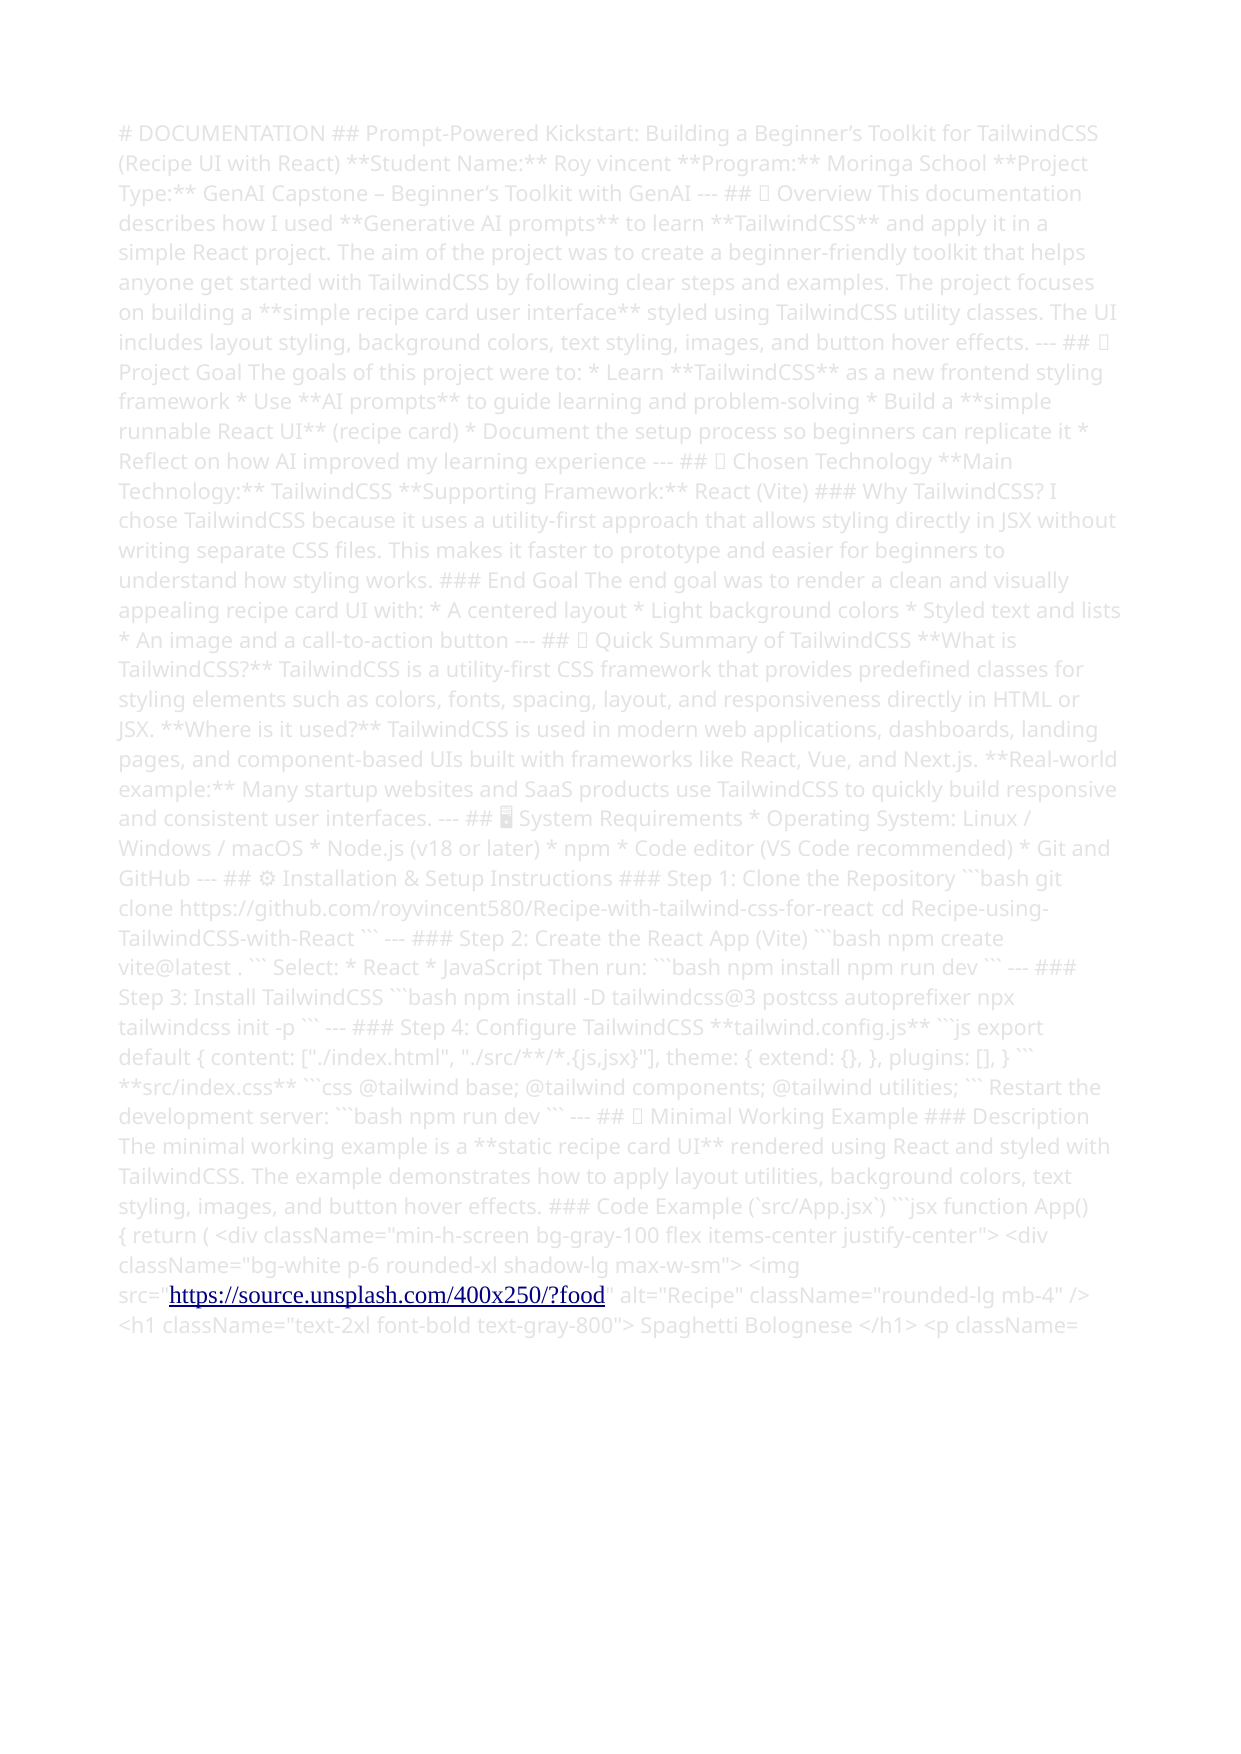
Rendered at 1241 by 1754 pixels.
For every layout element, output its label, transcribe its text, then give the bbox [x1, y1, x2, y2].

text # DOCUMENTATION ## Prompt-Powered Kickstart: Building a Beginner’s Toolkit for TailwindCSS (Recipe UI with React) **Student Name:** Roy vincent **Program:** Moringa School **Project Type:** GenAI Capstone – Beginner’s Toolkit with GenAI --- ## 📍 Overview This documentation describes how I used **Generative AI prompts** to learn **TailwindCSS** and apply it in a simple React project. The aim of the project was to create a beginner-friendly toolkit that helps anyone get started with TailwindCSS by following clear steps and examples. The project focuses on building a **simple recipe card user interface** styled using TailwindCSS utility classes. The UI includes layout styling, background colors, text styling, images, and button hover effects. --- ## 🎯 Project Goal The goals of this project were to: * Learn **TailwindCSS** as a new frontend styling framework * Use **AI prompts** to guide learning and problem-solving * Build a **simple runnable React UI** (recipe card) * Document the setup process so beginners can replicate it * Reflect on how AI improved my learning experience --- ## 🧰 Chosen Technology **Main Technology:** TailwindCSS **Supporting Framework:** React (Vite) ### Why TailwindCSS? I chose TailwindCSS because it uses a utility-first approach that allows styling directly in JSX without writing separate CSS files. This makes it faster to prototype and easier for beginners to understand how styling works. ### End Goal The end goal was to render a clean and visually appealing recipe card UI with: * A centered layout * Light background colors * Styled text and lists * An image and a call-to-action button --- ## 📘 Quick Summary of TailwindCSS **What is TailwindCSS?** TailwindCSS is a utility-first CSS framework that provides predefined classes for styling elements such as colors, fonts, spacing, layout, and responsiveness directly in HTML or JSX. **Where is it used?** TailwindCSS is used in modern web applications, dashboards, landing pages, and component-based UIs built with frameworks like React, Vue, and Next.js. **Real-world example:** Many startup websites and SaaS products use TailwindCSS to quickly build responsive and consistent user interfaces. --- ## 🖥️ System Requirements * Operating System: Linux / Windows / macOS * Node.js (v18 or later) * npm * Code editor (VS Code recommended) * Git and GitHub --- ## ⚙️ Installation & Setup Instructions ### Step 1: Clone the Repository ```bash git clone https://github.com/royvincent580/Recipe-with-tailwind-css-for-react cd Recipe-using-TailwindCSS-with-React ``` --- ### Step 2: Create the React App (Vite) ```bash npm create vite@latest . ``` Select: * React * JavaScript Then run: ```bash npm install npm run dev ``` --- ### Step 3: Install TailwindCSS ```bash npm install -D tailwindcss@3 postcss autoprefixer npx tailwindcss init -p ``` --- ### Step 4: Configure TailwindCSS **tailwind.config.js** ```js export default { content: ["./index.html", "./src/**/*.{js,jsx}"], theme: { extend: {}, }, plugins: [], } ``` **src/index.css** ```css @tailwind base; @tailwind components; @tailwind utilities; ``` Restart the development server: ```bash npm run dev ``` --- ## ✅ Minimal Working Example ### Description The minimal working example is a **static recipe card UI** rendered using React and styled with TailwindCSS. The example demonstrates how to apply layout utilities, background colors, text styling, images, and button hover effects. ### Code Example (`src/App.jsx`) ```jsx function App() { return ( <div className="min-h-screen bg-gray-100 flex items-center justify-center"> <div className="bg-white p-6 rounded-xl shadow-lg max-w-sm"> <img src="https://source.unsplash.com/400x250/?food" alt="Recipe" className="rounded-lg mb-4" /> <h1 className="text-2xl font-bold text-gray-800"> Spaghetti Bolognese </h1> <p className= [118, 118, 1122, 1339]
